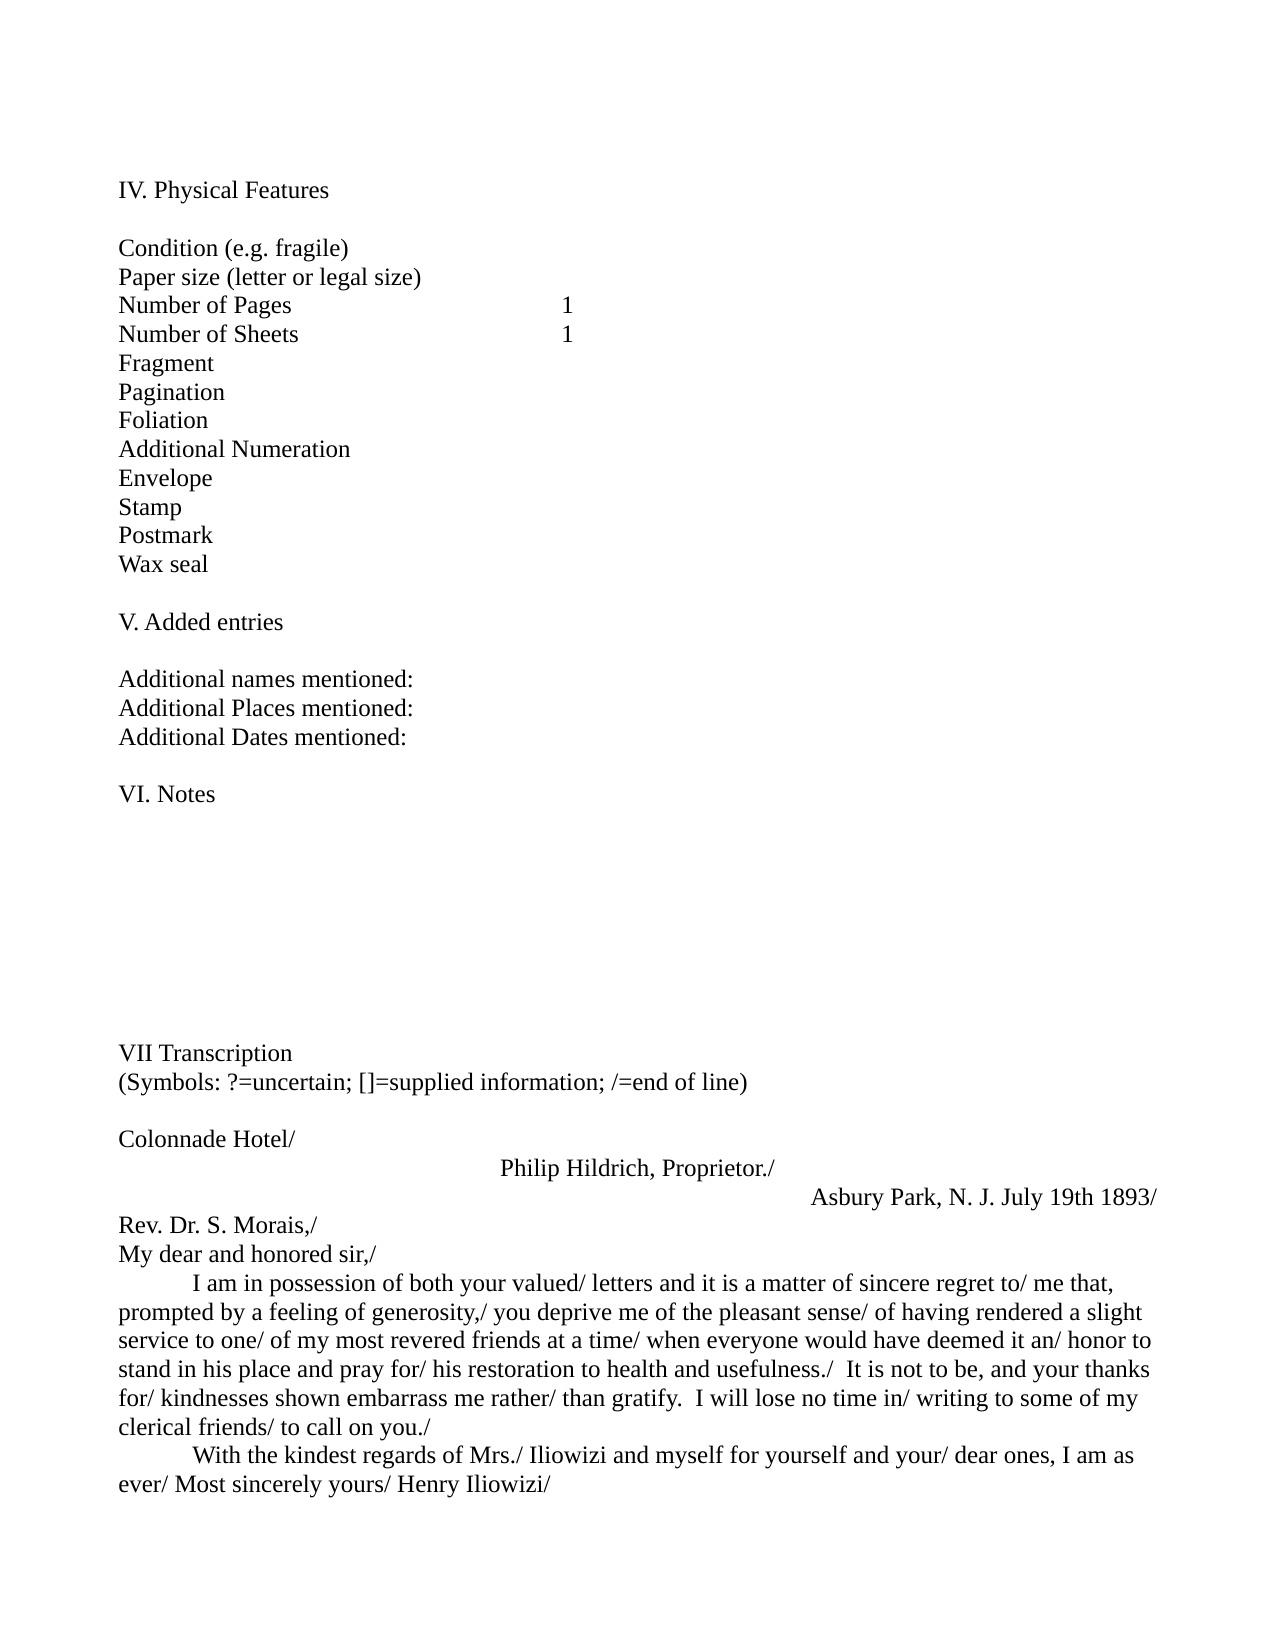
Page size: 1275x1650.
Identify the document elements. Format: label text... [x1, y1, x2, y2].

text Foliation [118, 406, 1157, 434]
text Paper size (letter or legal size) [118, 262, 1157, 291]
text Number of Sheets 1 [118, 319, 1157, 348]
text Additional Numeration [118, 434, 1157, 463]
text Philip Hildrich, Proprietor./ [118, 1153, 1157, 1182]
text With the kindest regards of Mrs./ Iliowizi and myself for yourself and your/ dear ones, I am as ever/ Most sincerely yours/ Henry Iliowizi/ [118, 1441, 1157, 1498]
text Wax seal [118, 549, 1157, 578]
text Asbury Park, N. J. July 19th 1893/ [118, 1182, 1157, 1211]
text VII Transcription [118, 1038, 1157, 1067]
text Additional Places mentioned: [118, 693, 1157, 722]
text Stamp [118, 492, 1157, 521]
text Rev. Dr. S. Morais,/ [118, 1211, 1157, 1239]
text Colonnade Hotel/ [118, 1124, 1157, 1153]
text Number of Pages 1 [118, 291, 1157, 319]
text I am in possession of both your valued/ letters and it is a matter of sincere regret to/ me that, prompted by a feeling of generosity,/ you deprive me of the pleasant sense/ of having rendered a slight service to one/ of my most revered friends at a time/ when everyone would have deemed it an/ honor to stand in his place and pray for/ his restoration to health and usefulness./ It is not to be, and your thanks for/ kindnesses shown embarrass me rather/ than gratify. I will lose no time in/ writing to some of my clerical friends/ to call on you./ [118, 1268, 1157, 1441]
text V. Added entries [118, 607, 1157, 636]
text Fragment [118, 348, 1157, 377]
text IV. Physical Features [118, 176, 1157, 204]
text My dear and honored sir,/ [118, 1239, 1157, 1268]
text (Symbols: ?=uncertain; []=supplied information; /=end of line) [118, 1067, 1157, 1096]
text Additional names mentioned: [118, 664, 1157, 693]
text Pagination [118, 377, 1157, 406]
text Condition (e.g. fragile) [118, 233, 1157, 262]
text Additional Dates mentioned: [118, 722, 1157, 751]
text VI. Notes [118, 779, 1157, 808]
text Postma rk [118, 521, 1157, 549]
text Envelope [118, 463, 1157, 492]
